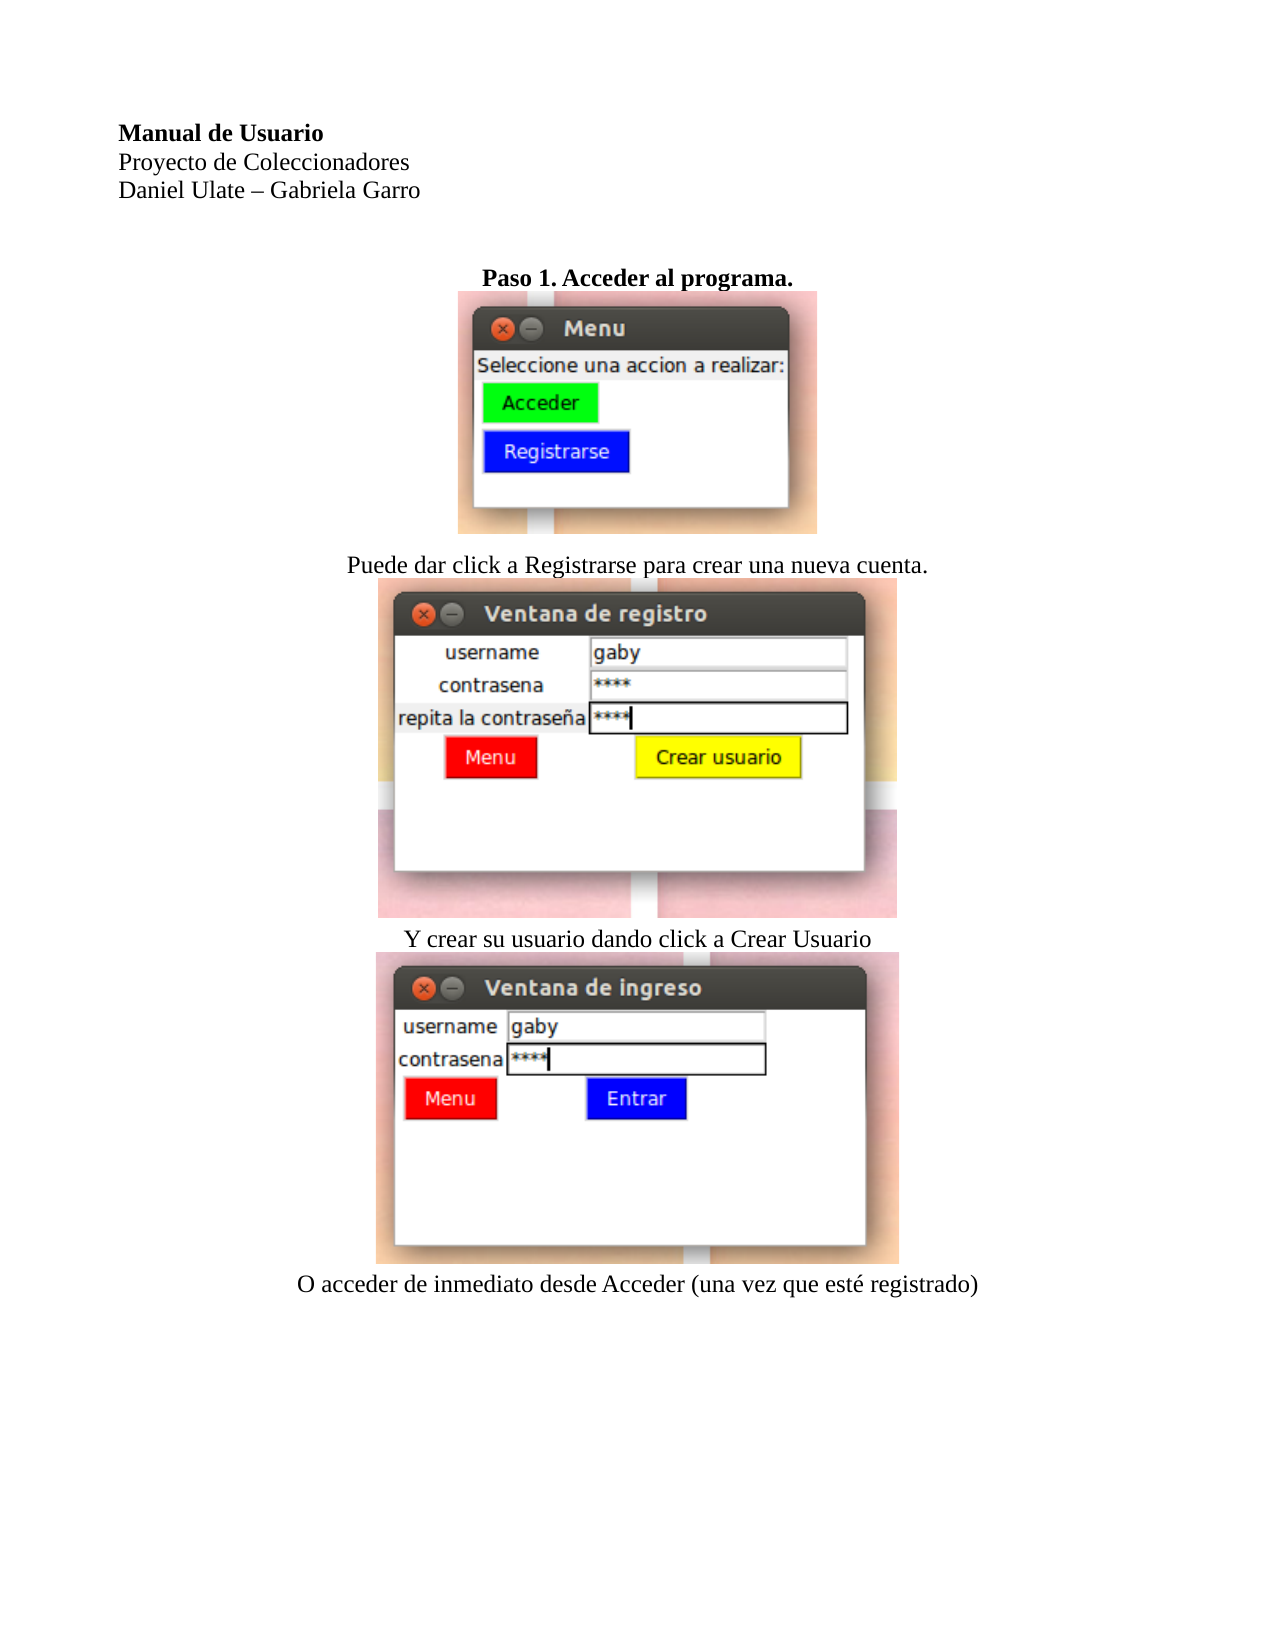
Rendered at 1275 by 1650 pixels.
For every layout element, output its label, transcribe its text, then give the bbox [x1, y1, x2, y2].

picture [375, 952, 900, 1264]
text O acceder de inmediato desde Acceder (una vez que esté registrado) [118, 1269, 1157, 1298]
picture [457, 291, 818, 534]
text Paso 1. Acceder al programa. [118, 263, 1157, 291]
picture [378, 578, 897, 918]
text Y crear su usuario dando click a Crear Usuario [118, 924, 1157, 953]
text Puede dar click a Registrarse para crear una nueva cuenta. [118, 550, 1157, 579]
